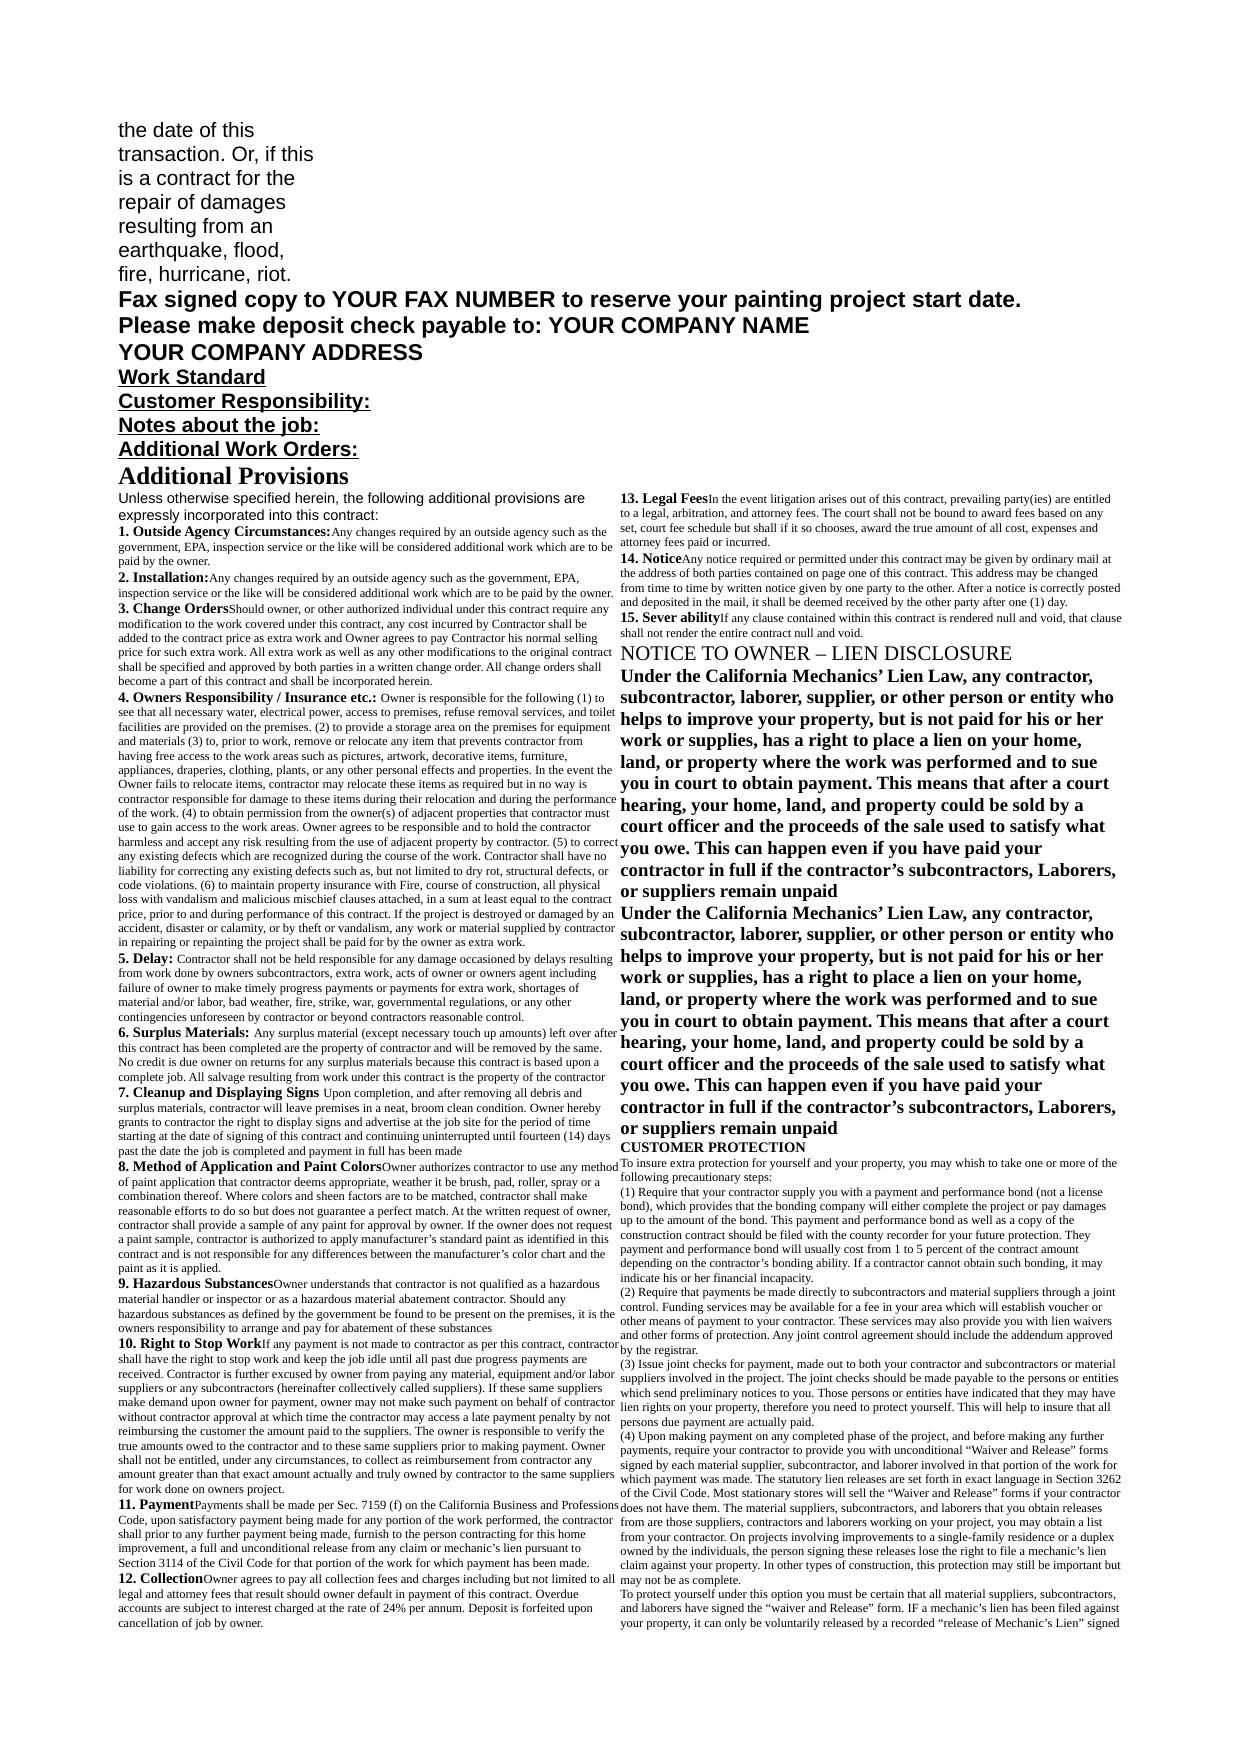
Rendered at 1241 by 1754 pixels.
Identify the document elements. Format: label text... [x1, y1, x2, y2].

text Additional Provisions [118, 461, 1122, 489]
text 2. Installation:Any changes required by an outside agency such as the government, EPA, inspection service or the like will be considered additional work which are to be paid by the owner. [118, 568, 620, 600]
text Customer Responsibility: [118, 389, 1122, 413]
text Under the California Mechanics’ Lien Law, any contractor, subcontractor, laborer, supplier, or other person or entity who helps to improve your property, but is not paid for his or her work or supplies, has a right to place a lien on your home, land, or property where the work was performed and to sue you in court to obtain payment. This means that after a court hearing, your home, land, and property could be sold by a court officer and the proceeds of the sale used to satisfy what you owe. This can happen even if you have paid your contractor in full if the contractor’s subcontractors, Laborers, or suppliers remain unpaid [620, 664, 1122, 902]
text 3. Change OrdersShould owner, or other authorized individual under this contract require any modification to the work covered under this contract, any cost incurred by Contractor shall be added to the contract price as extra work and Owner agrees to pay Contractor his normal selling price for such extra work. All extra work as well as any other modifications to the original contract shall be specified and approved by both parties in a written change order. All change orders shall become a part of this contract and shall be incorporated herein. [118, 600, 620, 688]
text 4. Owners Responsibility / Insurance etc.: Owner is responsible for the following (1) to see that all necessary water, electrical power, access to premises, refuse removal services, and toilet facilities are provided on the premises. (2) to provide a storage area on the premises for equipment and materials (3) to, prior to work, remove or relocate any item that prevents contractor from having free access to the work areas such as pictures, artwork, decorative items, furniture, appliances, draperies, clothing, plants, or any other personal effects and properties. In the event the Owner fails to relocate items, contractor may relocate these items as required but in no way is contractor responsible for damage to these items during their relocation and during the performance of the work. (4) to obtain permission from the owner(s) of adjacent properties that contractor must use to gain access to the work areas. Owner agrees to be responsible and to hold the contractor harmless and accept any risk resulting from the use of adjacent property by contractor. (5) to correct any existing defects which are recognized during the course of the work. Contractor shall have no liability for correcting any existing defects such as, but not limited to dry rot, structural defects, or code violations. (6) to maintain property insurance with Fire, course of construction, all physical loss with vandalism and malicious mischief clauses attached, in a sum at least equal to the contract price, prior to and during performance of this contract. If the project is destroyed or damaged by an accident, disaster or calamity, or by theft or vandalism, any work or material supplied by contractor in repairing or repainting the project shall be paid for by the owner as extra work. [118, 688, 620, 949]
text 6. Surplus Materials: Any surplus material (except necessary touch up amounts) left over after this contract has been completed are the property of contractor and will be removed by the same. No credit is due owner on returns for any surplus materials because this contract is based upon a complete job. All salvage resulting from work under this contract is the property of the contractor [118, 1024, 620, 1084]
text To insure extra protection for yourself and your property, you may whish to take one or more of the following precautionary steps: [620, 1156, 1122, 1184]
text 10. Right to Stop WorkIf any payment is not made to contractor as per this contract, contractor shall have the right to stop work and keep the job idle until all past due progress payments are received. Contractor is further excused by owner from paying any material, equipment and/or labor suppliers or any subcontractors (hereinafter collectively called suppliers). If these same suppliers make demand upon owner for payment, owner may not make such payment on behalf of contractor without contractor approval at which time the contractor may access a late payment penalty by not reimbursing the customer the amount paid to the suppliers. The owner is responsible to verify the true amounts owed to the contractor and to these same suppliers prior to making payment. Owner shall not be entitled, under any circumstances, to collect as reimbursement from contractor any amount greater than that exact amount actually and truly owned by contractor to the same suppliers for work done on owners project. [118, 1335, 620, 1496]
text To protect yourself under this option you must be certain that all material suppliers, subcontractors, and laborers have signed the “waiver and Release” form. IF a mechanic’s lien has been filed against your property, it can only be voluntarily released by a recorded “release of Mechanic’s Lien” signed [620, 1587, 1122, 1630]
text 15. Sever abilityIf any clause contained within this contract is rendered null and void, that clause shall not render the entire contract null and void. [620, 609, 1122, 640]
text 12. CollectionOwner agrees to pay all collection fees and charges including but not limited to all legal and attorney fees that result should owner default in payment of this contract. Overdue accounts are subject to interest charged at the rate of 24% per annum. Deposit is forfeited upon cancellation of job by owner. [118, 1570, 620, 1630]
text (4) Upon making payment on any completed phase of the project, and before making any further payments, require your contractor to provide you with unconditional “Waiver and Release” forms signed by each material supplier, subcontractor, and laborer involved in that portion of the work for which payment was made. The statutory lien releases are set forth in exact language in Section 3262 of the Civil Code. Most stationary stores will sell the “Waiver and Release” forms if your contractor does not have them. The material suppliers, subcontractors, and laborers that you obtain releases from are those suppliers, contractors and laborers working on your project, you may obtain a list from your contractor. On projects involving improvements to a single-family residence or a duplex owned by the individuals, the person signing these releases lose the right to file a mechanic’s lien claim against your property. In other types of construction, this protection may still be important but may not be as complete. [620, 1429, 1122, 1587]
text 1. Outside Agency Circumstances:Any changes required by an outside agency such as the government, EPA, inspection service or the like will be considered additional work which are to be paid by the owner. [118, 523, 620, 568]
text 8. Method of Application and Paint ColorsOwner authorizes contractor to use any method of paint application that contractor deems appropriate, weather it be brush, pad, roller, spray or a combination thereof. Where colors and sheen factors are to be matched, contractor shall make reasonable efforts to do so but does not guarantee a perfect match. At the written request of owner, contractor shall provide a sample of any paint for approval by owner. If the owner does not request a paint sample, contractor is authorized to apply manufacturer’s standard paint as identified in this contract and is not responsible for any differences between the manufacturer’s color chart and the paint as it is applied. [118, 1158, 620, 1275]
text Additional Work Orders: [118, 437, 1122, 461]
text 5. Delay: Contractor shall not be held responsible for any damage occasioned by delays resulting from work done by owners subcontractors, extra work, acts of owner or owners agent including failure of owner to make timely progress payments or payments for extra work, shortages of material and/or labor, bad weather, fire, strike, war, governmental regulations, or any other contingencies unforeseen by contractor or beyond contractors reasonable control. [118, 949, 620, 1024]
text 7. Cleanup and Displaying Signs Upon completion, and after removing all debris and surplus materials, contractor will leave premises in a neat, broom clean condition. Owner hereby grants to contractor the right to display signs and advertise at the job site for the period of time starting at the date of signing of this contract and continuing uninterrupted until fourteen (14) days past the date the job is completed and payment in full has been made [118, 1084, 620, 1158]
text NOTICE TO OWNER – LIEN DISCLOSURE [620, 640, 1122, 664]
text 11. PaymentPayments shall be made per Sec. 7159 (f) on the California Business and Professions Code, upon satisfactory payment being made for any portion of the work performed, the contractor shall prior to any further payment being made, furnish to the person contracting for this home improvement, a full and unconditional release from any claim or mechanic’s lien pursuant to Section 3114 of the Civil Code for that portion of the work for which payment has been made. [118, 1496, 620, 1570]
text Under the California Mechanics’ Lien Law, any contractor, subcontractor, laborer, supplier, or other person or entity who helps to improve your property, but is not paid for his or her work or supplies, has a right to place a lien on your home, land, or property where the work was performed and to sue you in court to obtain payment. This means that after a court hearing, your home, land, and property could be sold by a court officer and the proceeds of the sale used to satisfy what you owe. This can happen even if you have paid your contractor in full if the contractor’s subcontractors, Laborers, or suppliers remain unpaid [620, 902, 1122, 1139]
text 9. Hazardous SubstancesOwner understands that contractor is not qualified as a hazardous material handler or inspector or as a hazardous material abatement contractor. Should any hazardous substances as defined by the government be found to be present on the premises, it is the owners responsibility to arrange and pay for abatement of these substances [118, 1275, 620, 1335]
text (1) Require that your contractor supply you with a payment and performance bond (not a license bond), which provides that the bonding company will either complete the project or pay damages up to the amount of the bond. This payment and performance bond as well as a copy of the construction contract should be filed with the county recorder for your future protection. They payment and performance bond will usually cost from 1 to 5 percent of the contract amount depending on the contractor’s bonding ability. If a contractor cannot obtain such bonding, it may indicate his or her financial incapacity. [620, 1184, 1122, 1285]
text 13. Legal FeesIn the event litigation arises out of this contract, prevailing party(ies) are entitled to a legal, arbitration, and attorney fees. The court shall not be bound to award fees based on any set, court fee schedule but shall if it so chooses, award the true amount of all cost, expenses and attorney fees paid or incurred. [620, 489, 1122, 549]
text Please make deposit check payable to: YOUR COMPANY NAME [118, 312, 1122, 338]
text Fax signed copy to YOUR FAX NUMBER to reserve your painting project start date. [118, 286, 1122, 312]
text YOUR COMPANY ADDRESS [118, 338, 1122, 365]
text Notes about the job: [118, 413, 1122, 437]
table_cell the date of this transaction. Or, if this is a contract for the repair of damages resulting from an earthquake, flood, fire, hurricane, riot. [118, 118, 319, 286]
text Work Standard [118, 365, 1122, 389]
text (3) Issue joint checks for payment, made out to both your contractor and subcontractors or material suppliers involved in the project. The joint checks should be made payable to the persons or entities which send preliminary notices to you. Those persons or entities have indicated that they may have lien rights on your property, therefore you need to protect yourself. This will help to insure that all persons due payment are actually paid. [620, 1357, 1122, 1429]
text 14. NoticeAny notice required or permitted under this contract may be given by ordinary mail at the address of both parties contained on page one of this contract. This address may be changed from time to time by written notice given by one party to the other. After a notice is correctly posted and deposited in the mail, it shall be deemed received by the other party after one (1) day. [620, 549, 1122, 609]
text (2) Require that payments be made directly to subcontractors and material suppliers through a joint control. Funding services may be available for a fee in your area which will establish voucher or other means of payment to your contractor. These services may also provide you with lien waivers and other forms of protection. Any joint control agreement should include the addendum approved by the registrar. [620, 1285, 1122, 1357]
text Unless otherwise specified herein, the following additional provisions are expressly incorporated into this contract: [118, 489, 620, 523]
text CUSTOMER PROTECTION [620, 1139, 1122, 1156]
